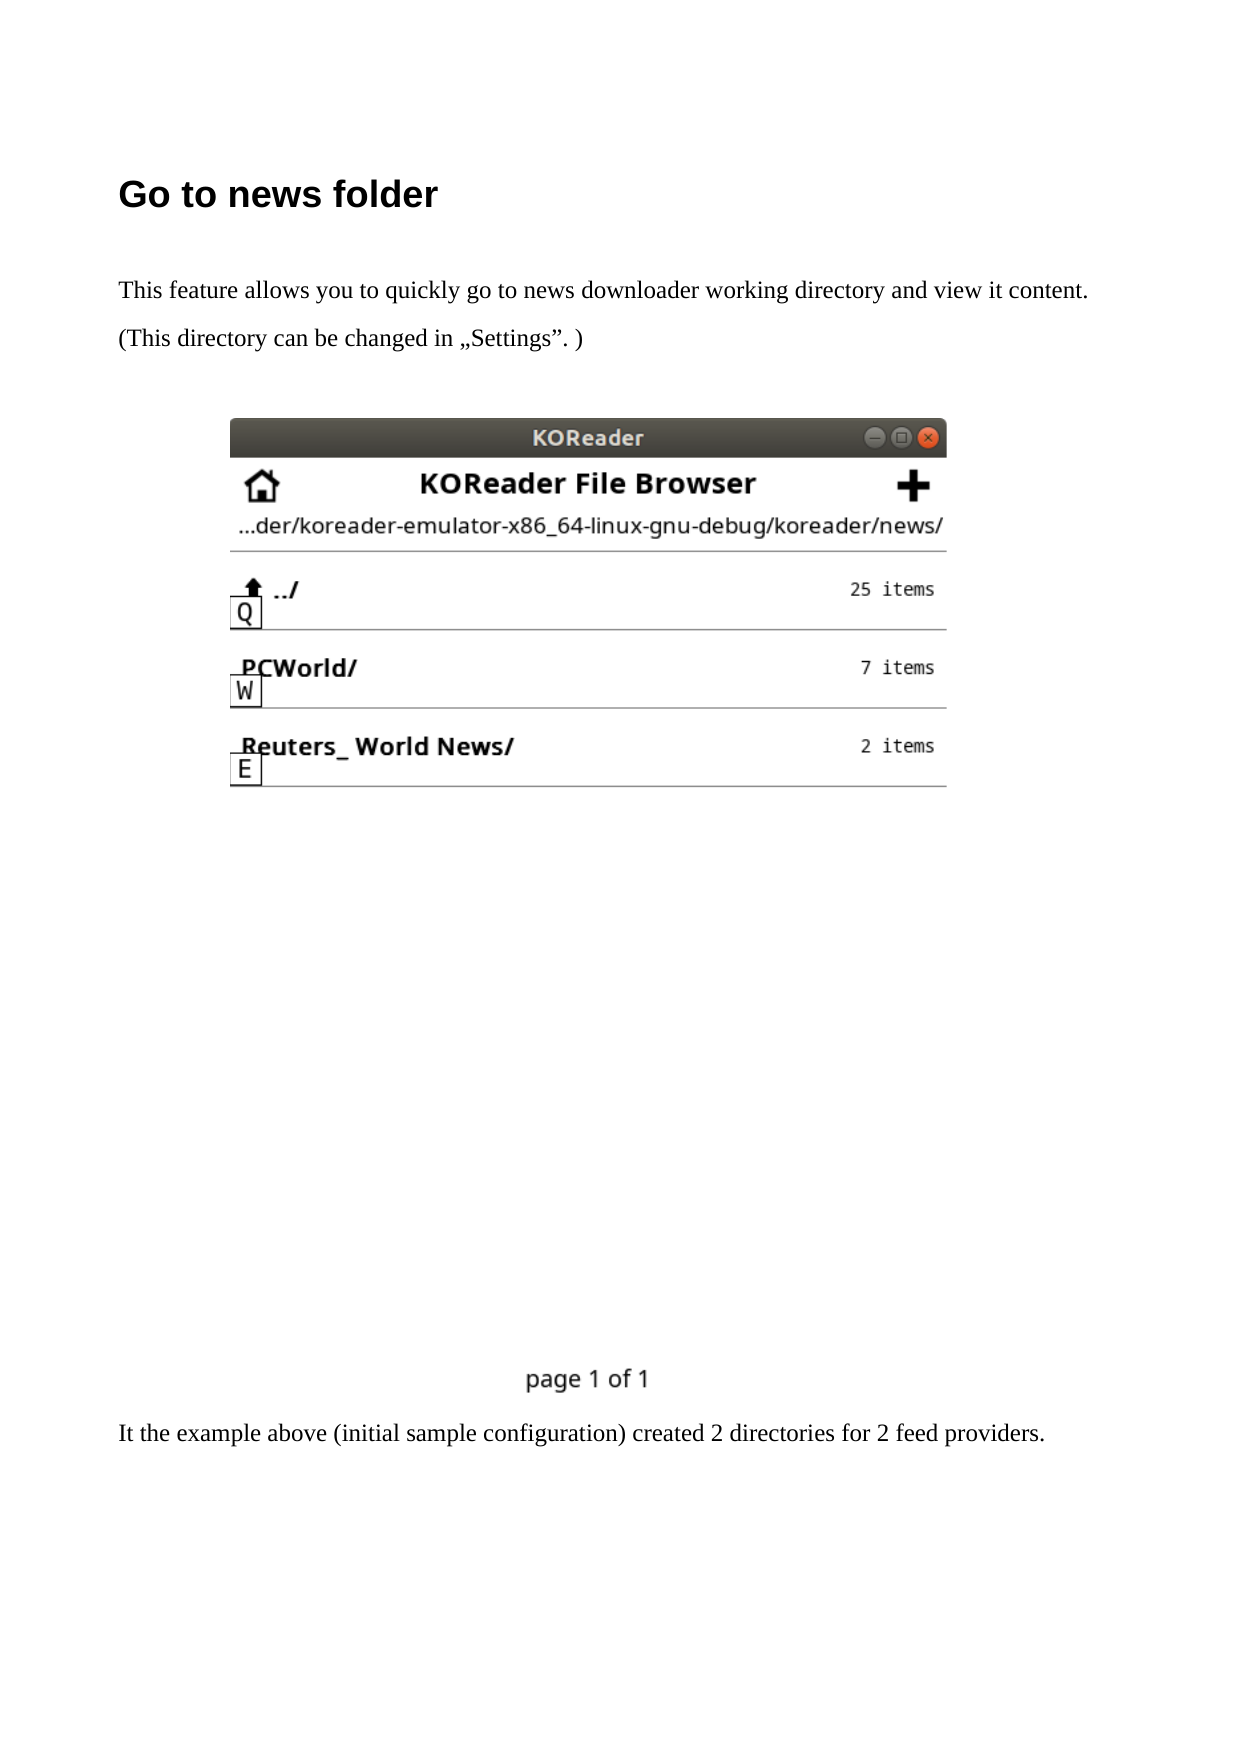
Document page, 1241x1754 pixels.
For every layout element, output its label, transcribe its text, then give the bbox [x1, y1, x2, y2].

text This feature allows you to quickly go to news downloader working directory and view it content. [118, 276, 1122, 304]
text (This directory can be changed in „Settings”. ) [118, 323, 1122, 352]
picture [230, 418, 947, 1414]
subtitle Go to news folder [118, 172, 1122, 216]
text It the example above (initial sample configuration) created 2 directories for 2 feed providers. [118, 418, 1122, 1447]
